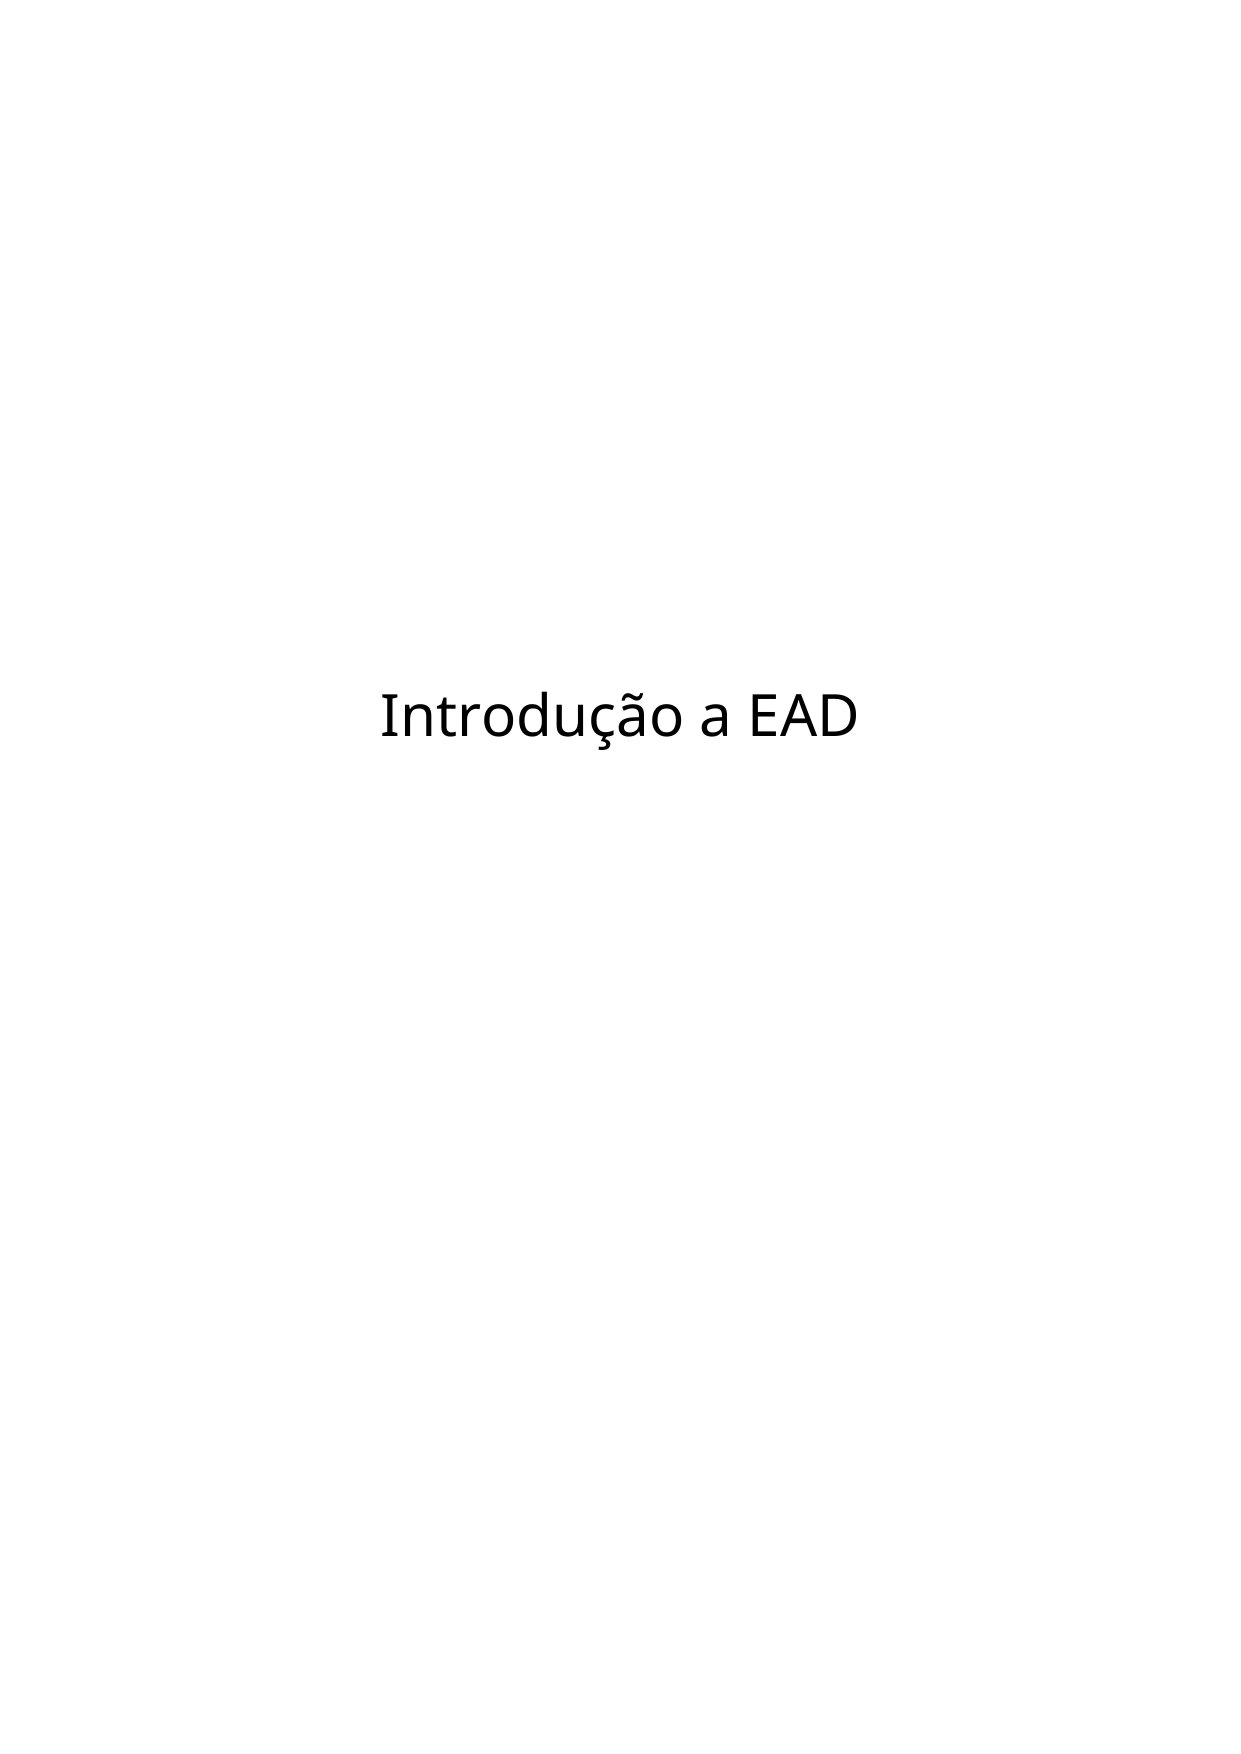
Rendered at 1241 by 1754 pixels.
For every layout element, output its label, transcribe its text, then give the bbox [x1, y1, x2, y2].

text Introdução a EAD [118, 674, 1122, 753]
